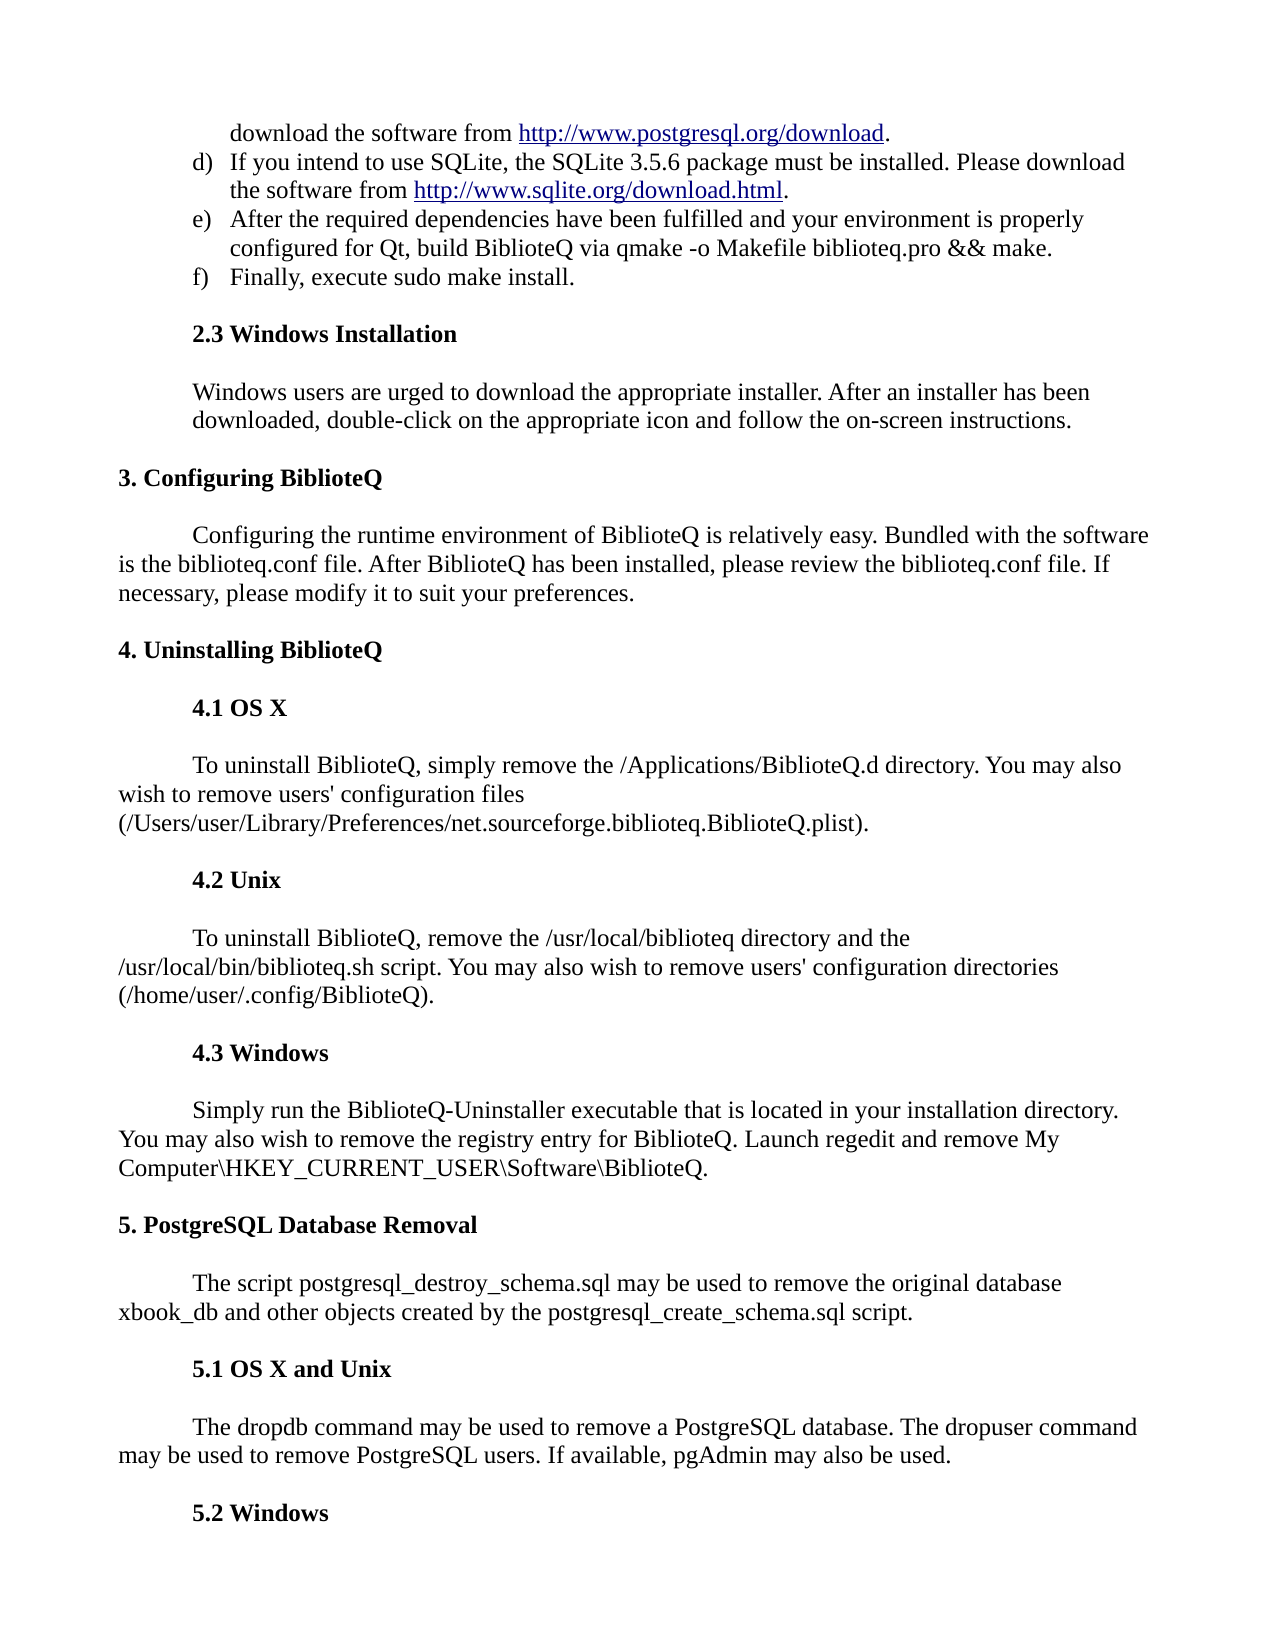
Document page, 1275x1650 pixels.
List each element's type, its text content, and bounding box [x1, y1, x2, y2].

text Simply run the BiblioteQ-Uninstaller executable that is located in your installation directory. You may also wish to remove the registry entry for BiblioteQ. Launch regedit and remove My Computer\HKEY_CURRENT_USER\Software\BiblioteQ. [118, 1096, 1157, 1182]
text 5. PostgreSQL Database Removal [118, 1211, 1157, 1239]
list download the software from http://www.postgresql.org/download. [192, 118, 1157, 147]
text 4. Uninstalling BiblioteQ [118, 636, 1157, 664]
text 5.2 Windows [118, 1498, 1157, 1527]
text 4.2 Unix [118, 866, 1157, 894]
text Configuring the runtime environment of BiblioteQ is relatively easy. Bundled with the software is the biblioteq.conf file. After BiblioteQ has been installed, please review the biblioteq.conf file. If necessary, please modify it to suit your preferences. [118, 521, 1157, 607]
text To uninstall BiblioteQ, simply remove the /Applications/BiblioteQ.d directory. You may also wish to remove users' configuration files (/Users/user/Library/Preferences/net.sourceforge.biblioteq.BiblioteQ.plist). [118, 751, 1157, 837]
text 3. Configuring BiblioteQ [118, 463, 1157, 492]
text 2.3 Windows Installation [118, 319, 1157, 348]
list If you intend to use SQLite, the SQLite 3.5.6 package must be installed. Please download the software from http://www.sqlite.org/download.html. [192, 147, 1157, 204]
text To uninstall BiblioteQ, remove the /usr/local/biblioteq directory and the /usr/local/bin/biblioteq.sh script. You may also wish to remove users' configuration directories (/home/user/.config/BiblioteQ). [118, 923, 1157, 1009]
list After the required dependencies have been fulfilled and your environment is properly configured for Qt, build BiblioteQ via qmake -o Makefile biblioteq.pro && make. [192, 204, 1157, 262]
text 4.3 Windows [118, 1038, 1157, 1067]
list Finally, execute sudo make install. [192, 262, 1157, 291]
text 5.1 OS X and Unix [118, 1354, 1157, 1383]
text The dropdb command may be used to remove a PostgreSQL database. The dropuser command may be used to remove PostgreSQL users. If available, pgAdmin may also be used. [118, 1412, 1157, 1469]
text The script postgresql_destroy_schema.sql may be used to remove the original database xbook_db and other objects created by the postgresql_create_schema.sql script. [118, 1268, 1157, 1326]
text Windows users are urged to download the appropriate installer. After an installer has been downloaded, double-click on the appropriate icon and follow the on-screen instructions. [118, 377, 1157, 434]
text 4.1 OS X [118, 693, 1157, 722]
